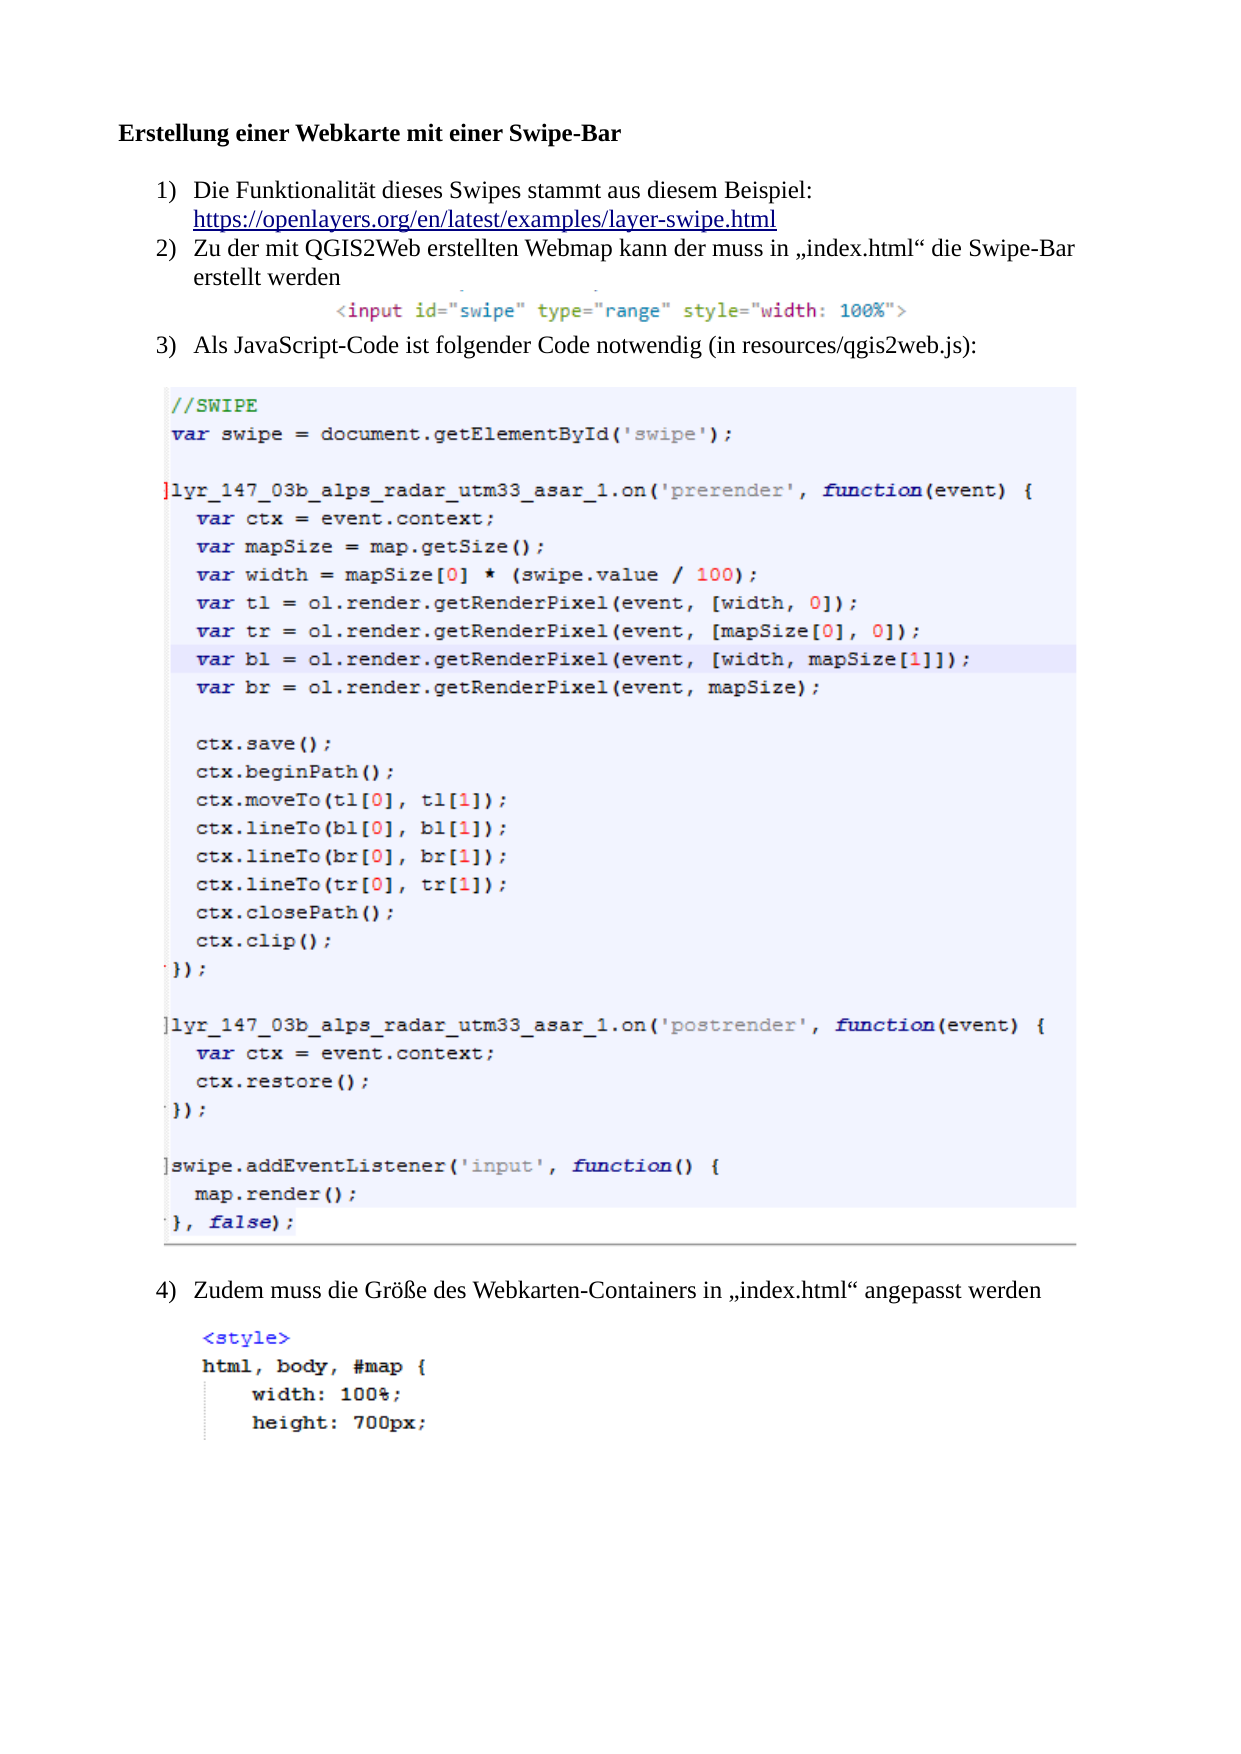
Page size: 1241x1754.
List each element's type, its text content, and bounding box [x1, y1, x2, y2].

picture [163, 387, 1077, 1247]
text Erstellung einer Webkarte mit einer Swipe-Bar [118, 118, 1122, 147]
picture [198, 1322, 461, 1440]
list Zu der mit QGIS2Web erstellten Webmap kann der muss in „index.html“ die Swipe-Bar erstellt werden [156, 233, 1122, 291]
list Zudem muss die Größe des Webkarten-Containers in „index.html“ angepasst werden [156, 1275, 1122, 1304]
picture [329, 290, 911, 330]
list Als JavaScript-Code ist folgender Code notwendig (in resources/qgis2web.js): [156, 291, 1122, 358]
list Die Funktionalität dieses Swipes stammt aus diesem Beispiel: https://openlayers.org/en/latest/examples/layer-swipe.html [156, 176, 1122, 233]
